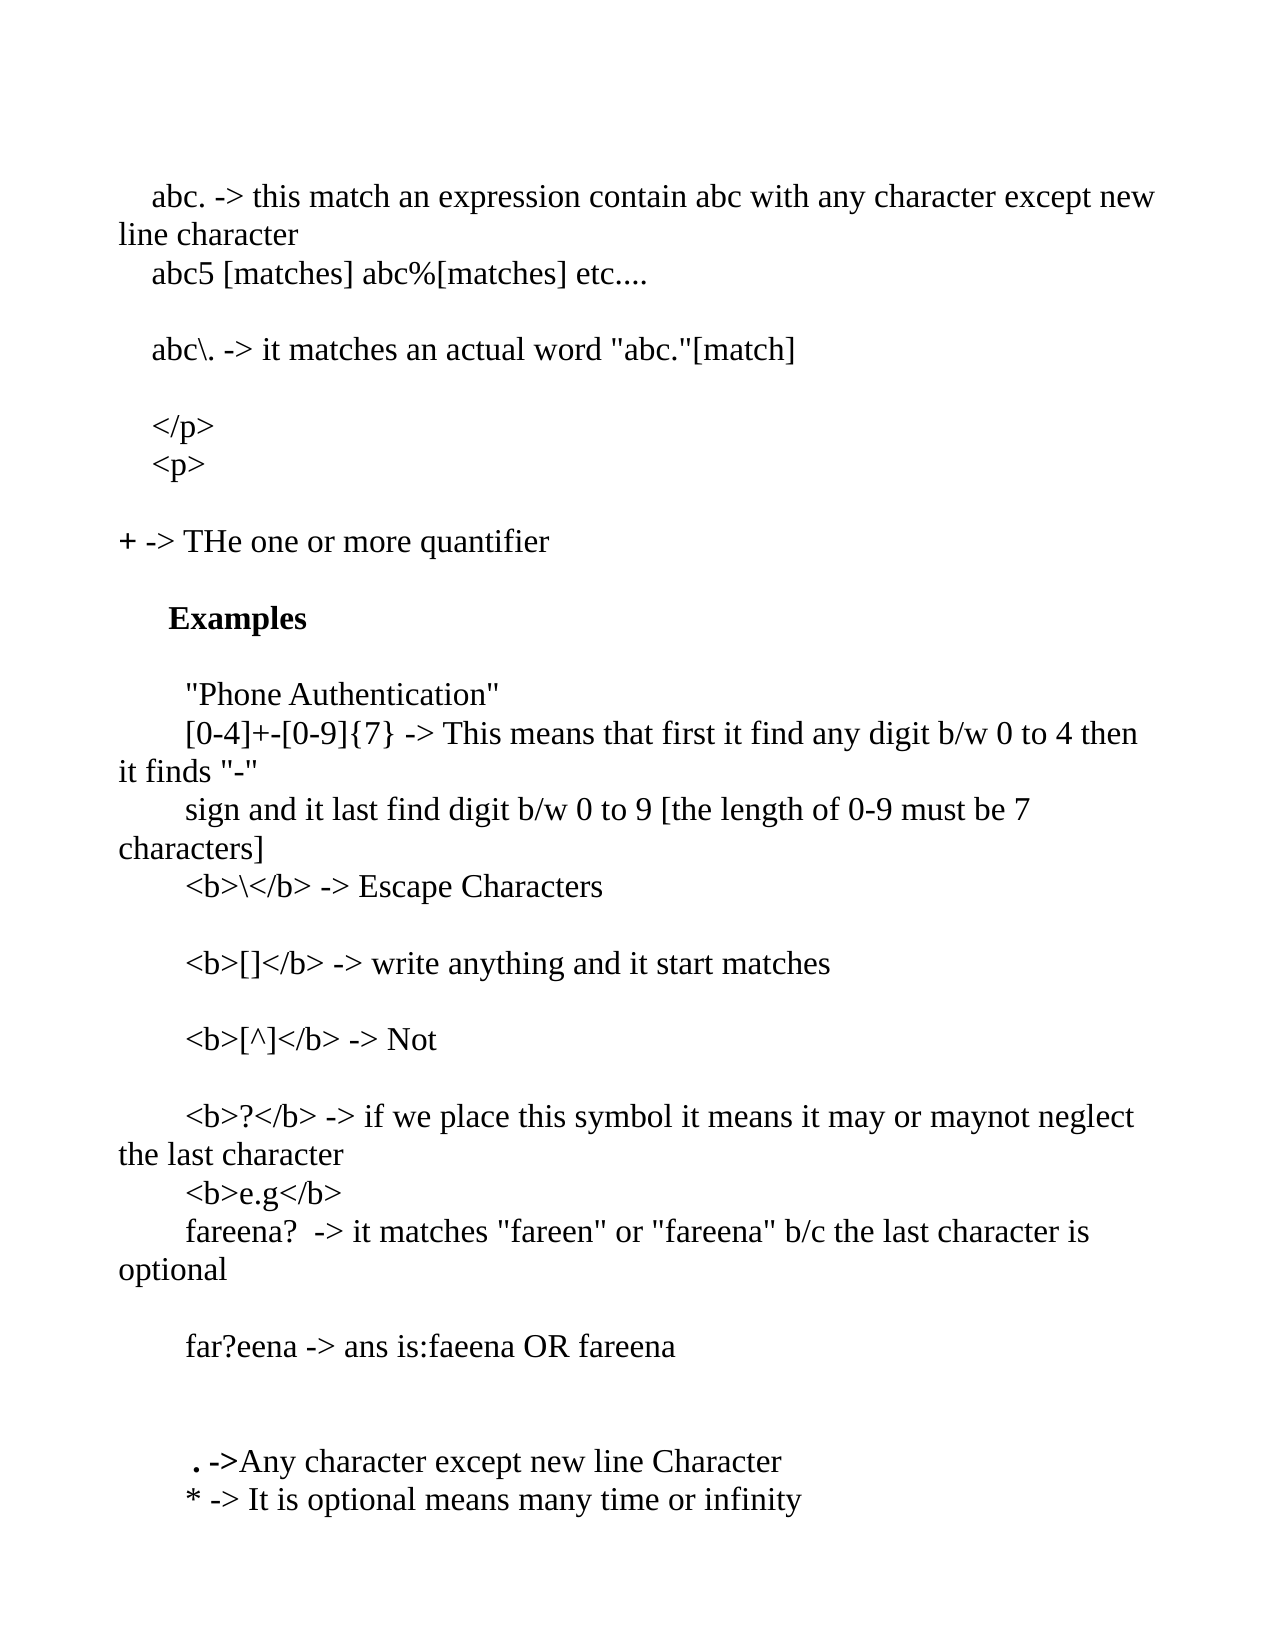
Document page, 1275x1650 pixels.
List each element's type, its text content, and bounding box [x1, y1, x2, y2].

text <p> [118, 445, 1157, 483]
text . ->Any character except new line Character [118, 1441, 1157, 1480]
text fareena? -> it matches "fareen" or "fareena" b/c the last character is optional [118, 1211, 1157, 1288]
text <b>[^]</b> -> Not [118, 1020, 1157, 1058]
text abc\. -> it matches an actual word "abc."[match] [118, 330, 1157, 368]
text <b>[]</b> -> write anything and it start matches [118, 943, 1157, 981]
text <b>e.g</b> [118, 1173, 1157, 1211]
text far?eena -> ans is:faeena OR fareena [118, 1326, 1157, 1365]
text <b>?</b> -> if we place this symbol it means it may or maynot neglect the last character [118, 1096, 1157, 1173]
text + -> THe one or more quantifier [118, 521, 1157, 560]
text </p> [118, 406, 1157, 445]
text sign and it last find digit b/w 0 to 9 [the length of 0-9 must be 7 characters] [118, 790, 1157, 866]
text Examples [118, 598, 1157, 636]
text <b>\</b> -> Escape Characters [118, 866, 1157, 905]
text * -> It is optional means many time or infinity [118, 1480, 1157, 1518]
text abc5 [matches] abc%[matches] etc.... [118, 253, 1157, 291]
text "Phone Authentication" [118, 675, 1157, 713]
text abc. -> this match an expression contain abc with any character except new line character [118, 176, 1157, 253]
text [0-4]+-[0-9]{7} -> This means that first it find any digit b/w 0 to 4 then it finds "-" [118, 713, 1157, 790]
